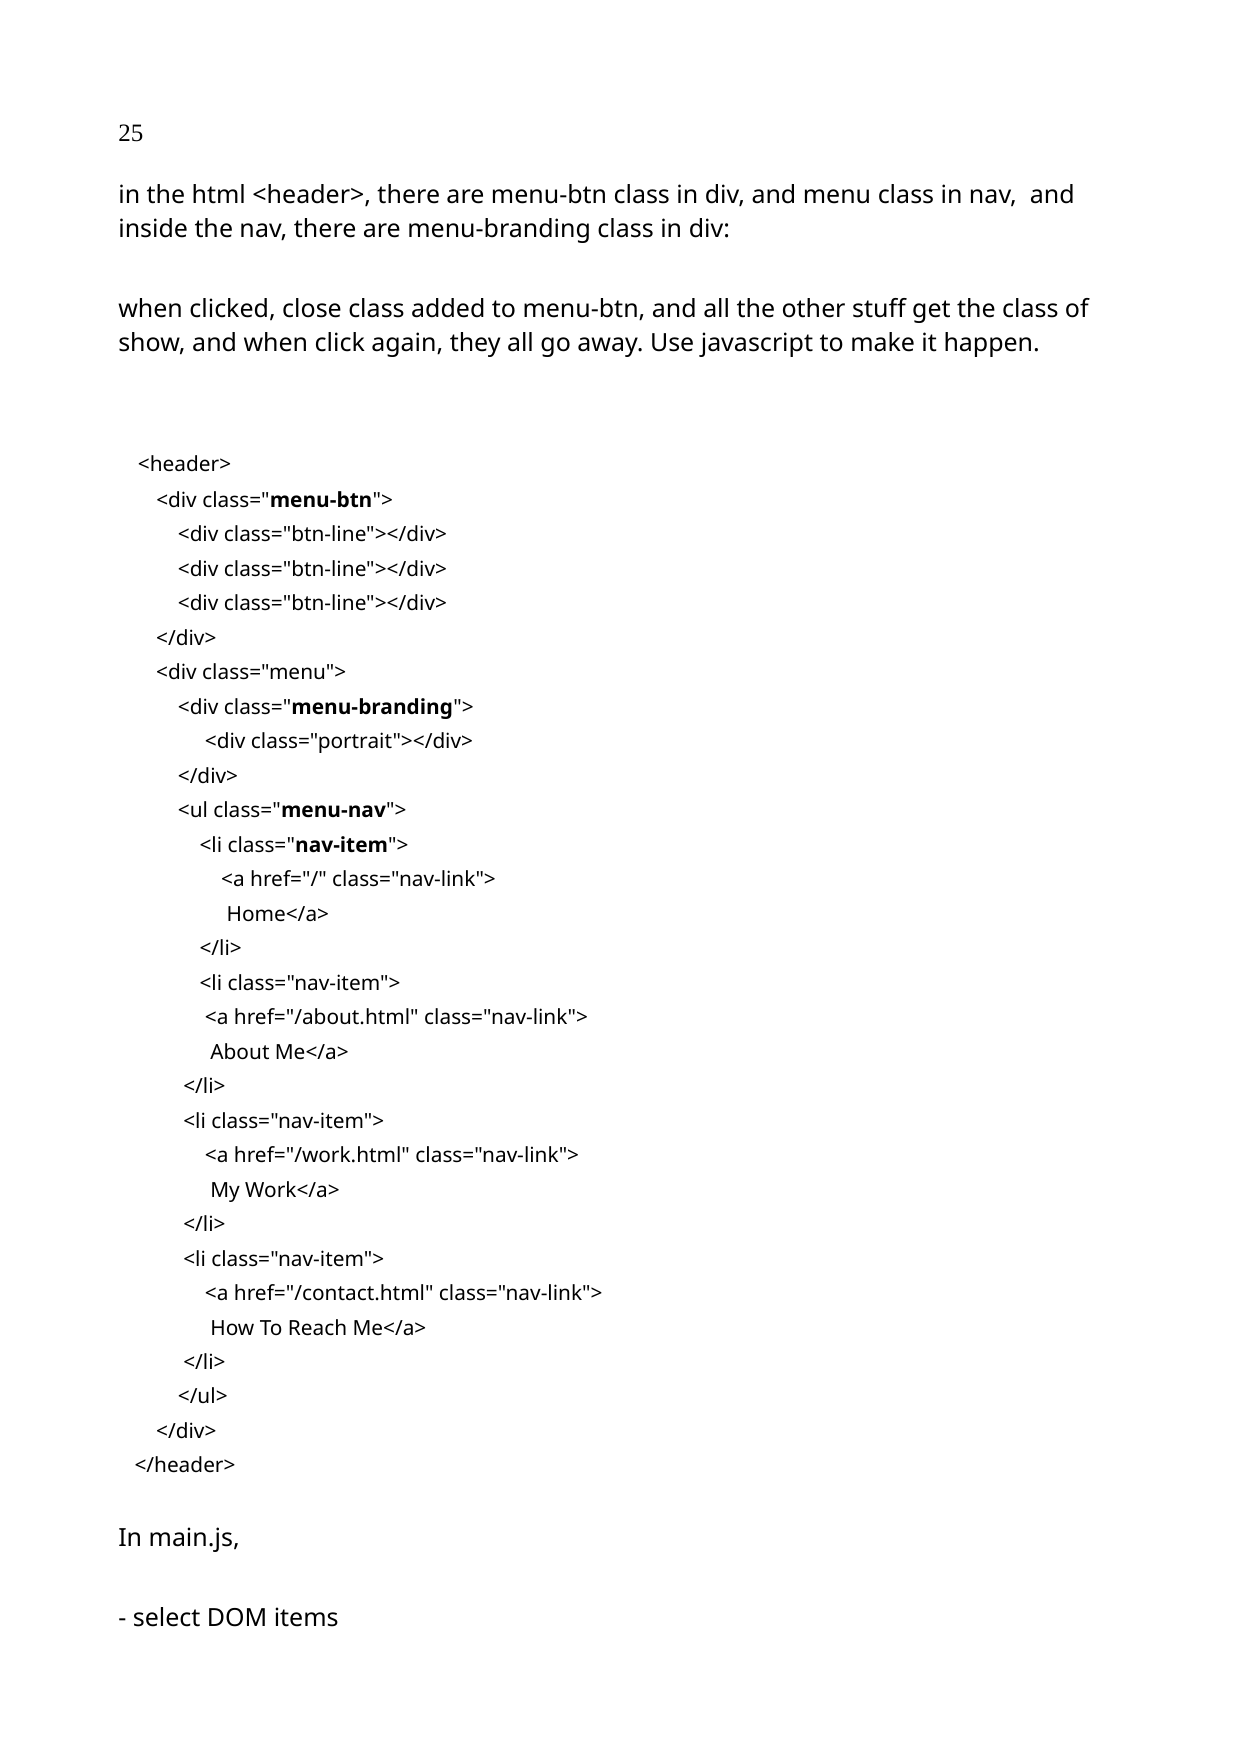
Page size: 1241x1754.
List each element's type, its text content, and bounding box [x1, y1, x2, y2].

text About Me</a> [118, 1037, 1122, 1065]
text </ul> [118, 1382, 1122, 1410]
text </div> [118, 623, 1122, 651]
text <a href="/about.html" class="nav-link"> [118, 1002, 1122, 1031]
text <ul class="menu-nav"> [118, 795, 1122, 824]
text How To Reach Me</a> [118, 1313, 1122, 1341]
text <div class="portrait"></div> [118, 726, 1122, 755]
text </div> [118, 761, 1122, 789]
text <a href="/work.html" class="nav-link"> [118, 1140, 1122, 1169]
text </header> [118, 1451, 1122, 1479]
text <li class="nav-item"> [118, 830, 1122, 858]
text - select DOM items [118, 1600, 1122, 1634]
text <div class="btn-line"></div> [118, 588, 1122, 617]
text in the html <header>, there are menu-btn class in div, and menu class in nav, and inside the nav, there are menu-branding class in div: [118, 176, 1122, 244]
text <a href="/contact.html" class="nav-link"> [118, 1278, 1122, 1307]
text <header> [118, 445, 1122, 479]
text </li> [118, 1347, 1122, 1376]
text In main.js, [118, 1519, 1122, 1553]
text <li class="nav-item"> [118, 1244, 1122, 1272]
text <div class="btn-line"></div> [118, 519, 1122, 548]
text </li> [118, 1209, 1122, 1238]
text <div class="menu-branding"> [118, 692, 1122, 720]
text My Work</a> [118, 1175, 1122, 1203]
text Home</a> [118, 899, 1122, 927]
text <div class="btn-line"></div> [118, 554, 1122, 582]
text <li class="nav-item"> [118, 1106, 1122, 1134]
text <li class="nav-item"> [118, 968, 1122, 996]
text </div> [118, 1416, 1122, 1444]
text <div class="menu"> [118, 657, 1122, 686]
text <div class="menu-btn"> [118, 485, 1122, 513]
text </li> [118, 1071, 1122, 1100]
text when clicked, close class added to menu-btn, and all the other stuff get the class of show, and when click again, they all go away. Use javascript to make it happen. [118, 291, 1122, 359]
text <a href="/" class="nav-link"> [118, 864, 1122, 893]
text </li> [118, 933, 1122, 962]
